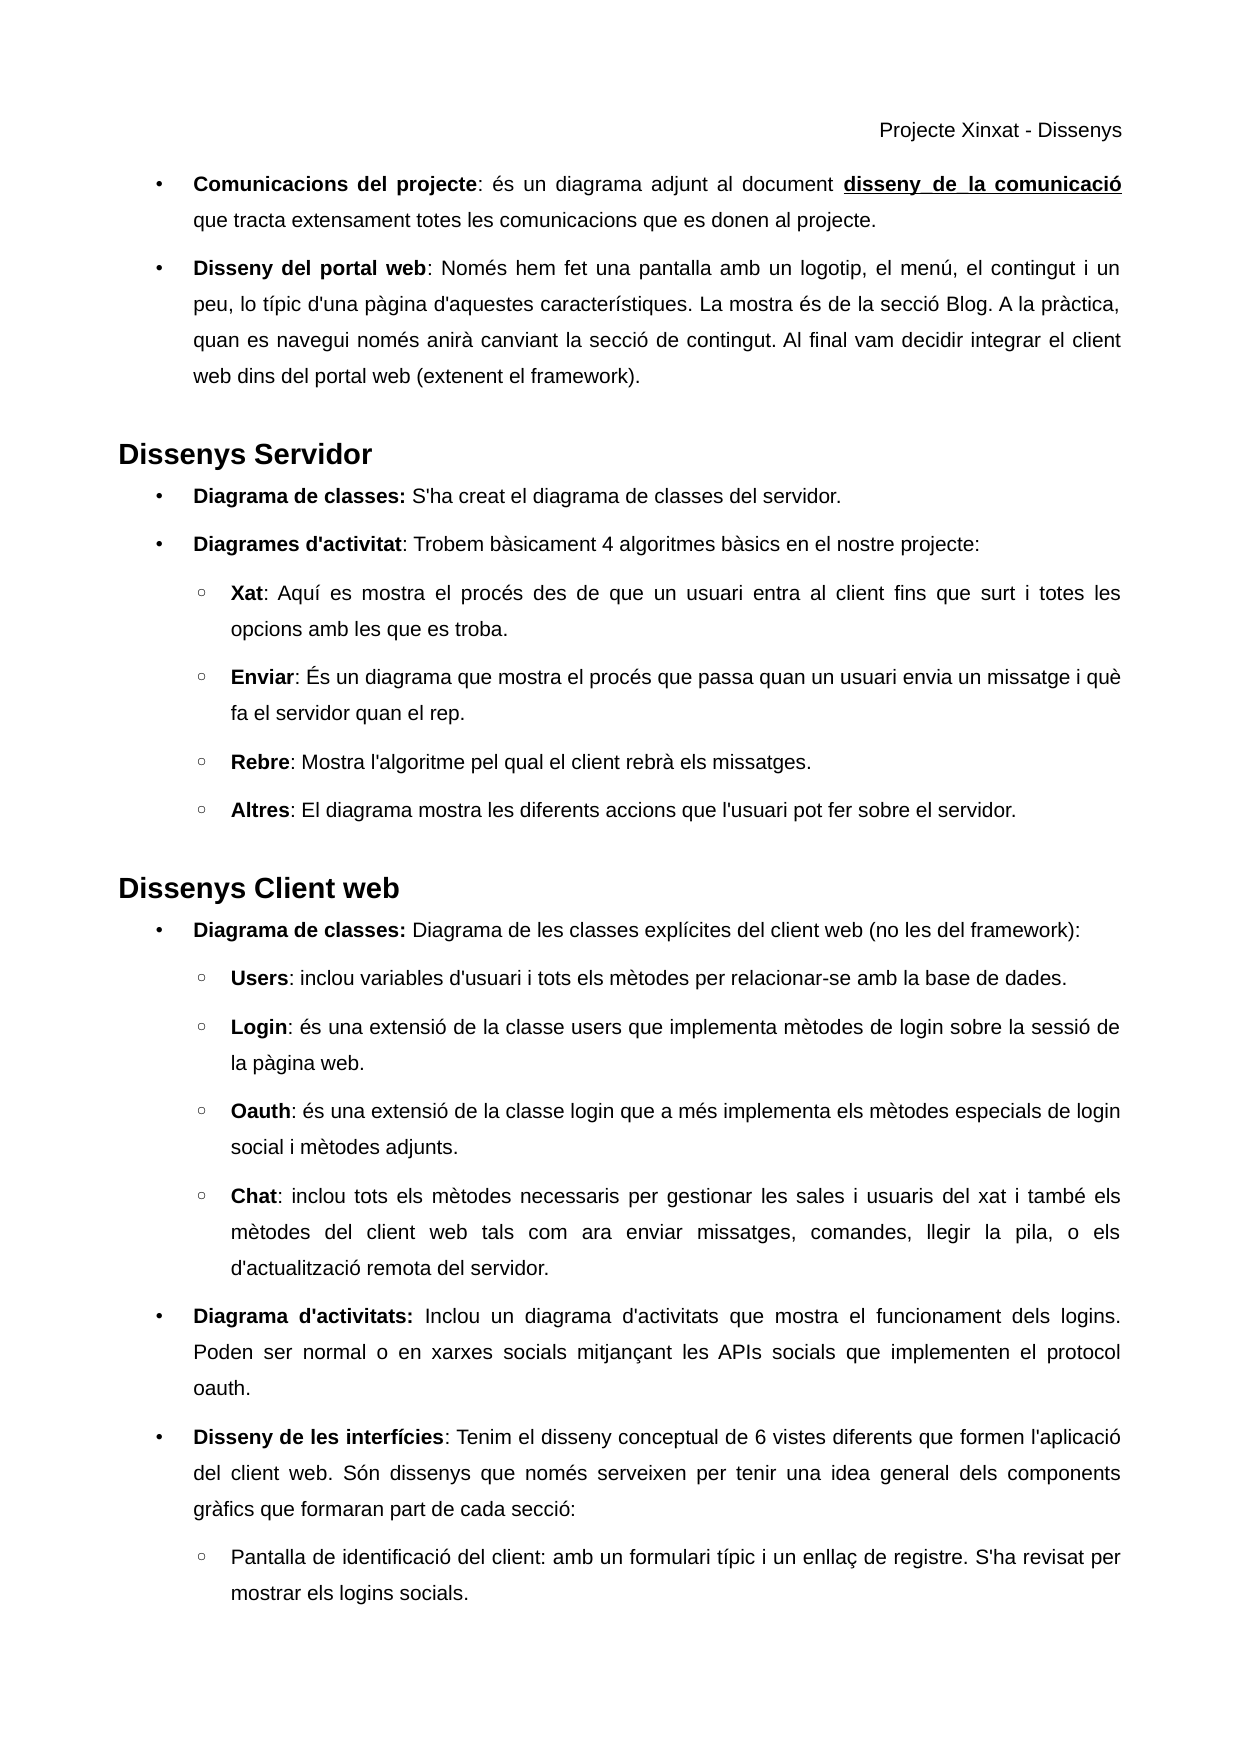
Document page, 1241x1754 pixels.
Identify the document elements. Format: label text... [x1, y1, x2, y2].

list Rebre: Mostra l'algoritme pel qual el client rebrà els missatges. [193, 749, 1122, 773]
subtitle Dissenys Client web [118, 872, 1122, 905]
list Comunicacions del projecte: és un diagrama adjunt al document disseny_de_la comunicació que tracta extensament totes les comunicacions que es donen al projecte. [156, 172, 1122, 232]
list Diagrama d'activitats: Inclou un diagrama d'activitats que mostra el funcionament dels logins. Poden ser normal o en xarxes socials mitjançant les APIs socials que implementen el protocol oauth. [156, 1304, 1122, 1400]
list Users: inclou variables d'usuari i tots els mètodes per relacionar-se amb la base de dades. [193, 966, 1122, 990]
list Chat: inclou tots els mètodes necessaris per gestionar les sales i usuaris del xat i també els mètodes del client web tals com ara enviar missatges, comandes, llegir la pila, o els d'actualització remota del servidor. [193, 1184, 1122, 1279]
subtitle Dissenys Servidor [118, 437, 1122, 471]
list Pantalla de identificació del client: amb un formulari típic i un enllaç de registre. S'ha revisat per mostrar els logins socials. [193, 1545, 1122, 1605]
list Diagrama de classes: S'ha creat el diagrama de classes del servidor. [156, 483, 1122, 507]
list Enviar: És un diagrama que mostra el procés que passa quan un usuari envia un missatge i què fa el servidor quan el rep. [193, 665, 1122, 725]
list Oauth: és una extensió de la classe login que a més implementa els mètodes especials de login social i mètodes adjunts. [193, 1099, 1122, 1159]
list Disseny de les interfícies: Tenim el disseny conceptual de 6 vistes diferents que formen l'aplicació del client web. Són dissenys que només serveixen per tenir una idea general dels components gràfics que formaran part de cada secció: [156, 1424, 1122, 1520]
list Login: és una extensió de la classe users que implementa mètodes de login sobre la sessió de la pàgina web. [193, 1015, 1122, 1075]
list Disseny del portal web: Només hem fet una pantalla amb un logotip, el menú, el contingut i un peu, lo típic d'una pàgina d'aquestes característiques. La mostra és de la secció Blog. A la pràctica, quan es navegui només anirà canviant la secció de contingut. Al final vam decidir integrar el client web dins del portal web (extenent el framework). [156, 256, 1122, 388]
list Diagrama de classes: Diagrama de les classes explícites del client web (no les del framework): [156, 918, 1122, 942]
list Diagrames d'activitat: Trobem bàsicament 4 algoritmes bàsics en el nostre projecte: [156, 532, 1122, 556]
list Altres: El diagrama mostra les diferents accions que l'usuari pot fer sobre el servidor. [193, 798, 1122, 822]
list Xat: Aquí es mostra el procés des de que un usuari entra al client fins que surt i totes les opcions amb les que es troba. [193, 581, 1122, 641]
